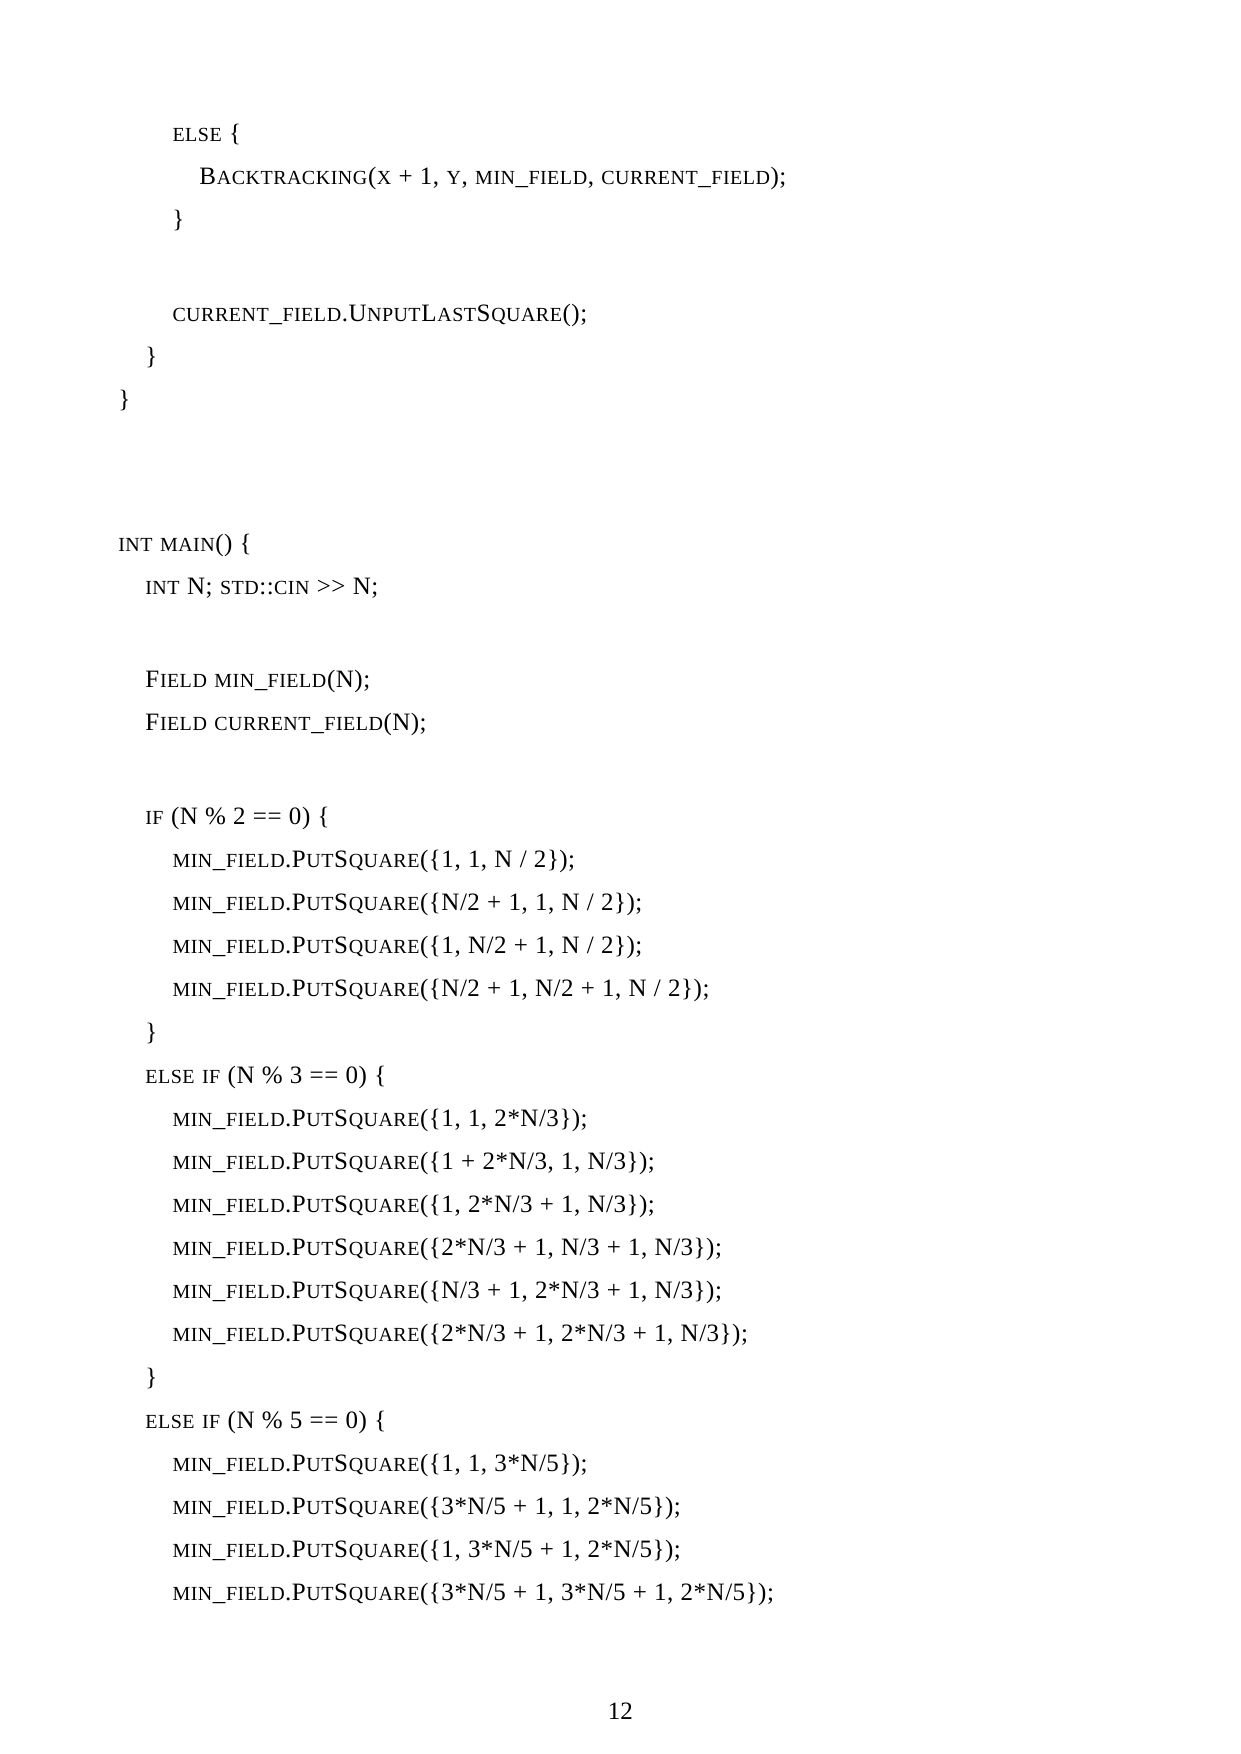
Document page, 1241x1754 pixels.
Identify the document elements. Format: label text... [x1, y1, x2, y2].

text min_field.PutSquare({1, 2*N/3 + 1, N/3}); [118, 1189, 1122, 1218]
text Backtracking(x + 1, y, min_field, current_field); [118, 161, 1122, 190]
text min_field.PutSquare({2*N/3 + 1, N/3 + 1, N/3}); [118, 1232, 1122, 1261]
text Field min_field(N); [118, 664, 1122, 693]
text min_field.PutSquare({1 + 2*N/3, 1, N/3}); [118, 1146, 1122, 1175]
text } [118, 1017, 1122, 1045]
text current_field.UnputLastSquare(); [118, 298, 1122, 327]
text Field current_field(N); [118, 707, 1122, 736]
text min_field.PutSquare({3*N/5 + 1, 3*N/5 + 1, 2*N/5}); [118, 1577, 1122, 1606]
text min_field.PutSquare({1, 1, N / 2}); [118, 844, 1122, 873]
text min_field.PutSquare({N/2 + 1, N/2 + 1, N / 2}); [118, 973, 1122, 1002]
text else { [118, 118, 1122, 147]
text min_field.PutSquare({N/2 + 1, 1, N / 2}); [118, 887, 1122, 916]
text } [118, 1362, 1122, 1390]
text } [118, 384, 1122, 413]
text } [118, 341, 1122, 370]
text min_field.PutSquare({1, 1, 2*N/3}); [118, 1103, 1122, 1132]
text min_field.PutSquare({3*N/5 + 1, 1, 2*N/5}); [118, 1491, 1122, 1520]
text else if (N % 3 == 0) { [118, 1060, 1122, 1088]
text min_field.PutSquare({N/3 + 1, 2*N/3 + 1, N/3}); [118, 1275, 1122, 1304]
text min_field.PutSquare({1, 1, 3*N/5}); [118, 1448, 1122, 1477]
text min_field.PutSquare({2*N/3 + 1, 2*N/3 + 1, N/3}); [118, 1318, 1122, 1347]
text } [118, 204, 1122, 233]
text int N; std::cin >> N; [118, 571, 1122, 600]
text else if (N % 5 == 0) { [118, 1405, 1122, 1433]
text if (N % 2 == 0) { [118, 801, 1122, 830]
text min_field.PutSquare({1, 3*N/5 + 1, 2*N/5}); [118, 1534, 1122, 1563]
text min_field.PutSquare({1, N/2 + 1, N / 2}); [118, 930, 1122, 959]
text int main() { [118, 528, 1122, 557]
